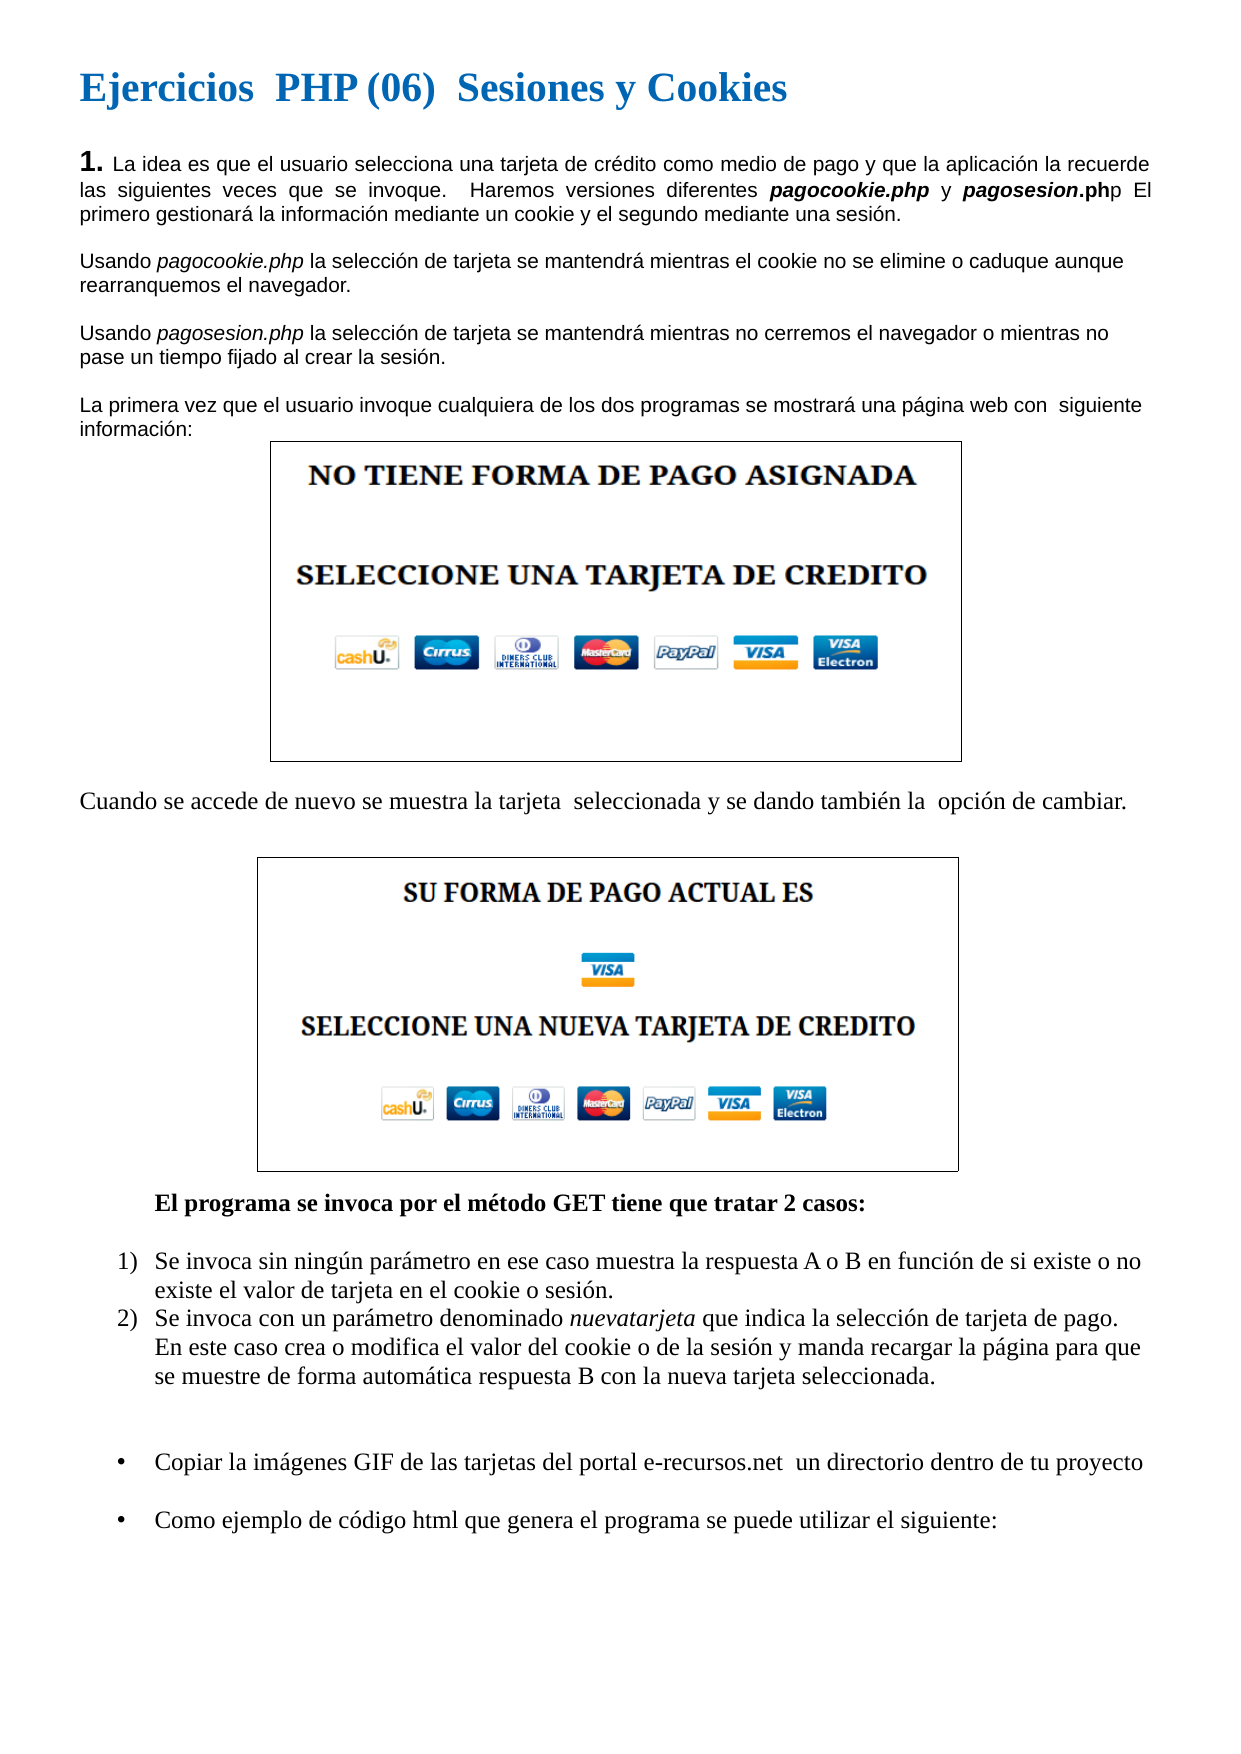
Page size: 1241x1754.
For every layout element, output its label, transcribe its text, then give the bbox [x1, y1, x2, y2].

text Usando pagosesion.php la selección de tarjeta se mantendrá mientras no cerremos el navegador o mientras no pase un tiempo fijado al crear la sesión. [79, 321, 1152, 369]
text 1. La idea es que el usuario selecciona una tarjeta de crédito como medio de pago y que la aplicación la recuerde las siguientes veces que se invoque. Haremos versiones diferentes pagocookie.php y pagosesion.php El primero gestionará la información mediante un cookie y el segundo mediante una sesión. [79, 144, 1152, 225]
list El programa se invoca por el método GET tiene que tratar 2 casos: [117, 1188, 1152, 1217]
text Ejercicios PHP (06) Sesiones y Cookies [79, 62, 1152, 110]
text Usando pagocookie.php la selección de tarjeta se mantendrá mientras el cookie no se elimine o caduque aunque rearranquemos el navegador. [79, 249, 1152, 297]
list Se invoca sin ningún parámetro en ese caso muestra la respuesta A o B en función de si existe o no existe el valor de tarjeta en el cookie o sesión. [117, 1246, 1152, 1303]
list Como ejemplo de código html que genera el programa se puede utilizar el siguiente: [117, 1505, 1152, 1533]
list Se invoca con un parámetro denominado nuevatarjeta que indica la selección de tarjeta de pago. En este caso crea o modifica el valor del cookie o de la sesión y manda recargar la página para que se muestre de forma automática respuesta B con la nueva tarjeta seleccionada. [117, 1303, 1152, 1390]
picture [259, 859, 956, 1168]
picture [272, 444, 959, 759]
text La primera vez que el usuario invoque cualquiera de los dos programas se mostrará una página web con siguiente información: [79, 393, 1152, 441]
list Copiar la imágenes GIF de las tarjetas del portal e-recursos.net un directorio dentro de tu proyecto [117, 1447, 1152, 1476]
text Cuando se accede de nuevo se muestra la tarjeta seleccionada y se dando también la opción de cambiar. [79, 786, 1152, 815]
